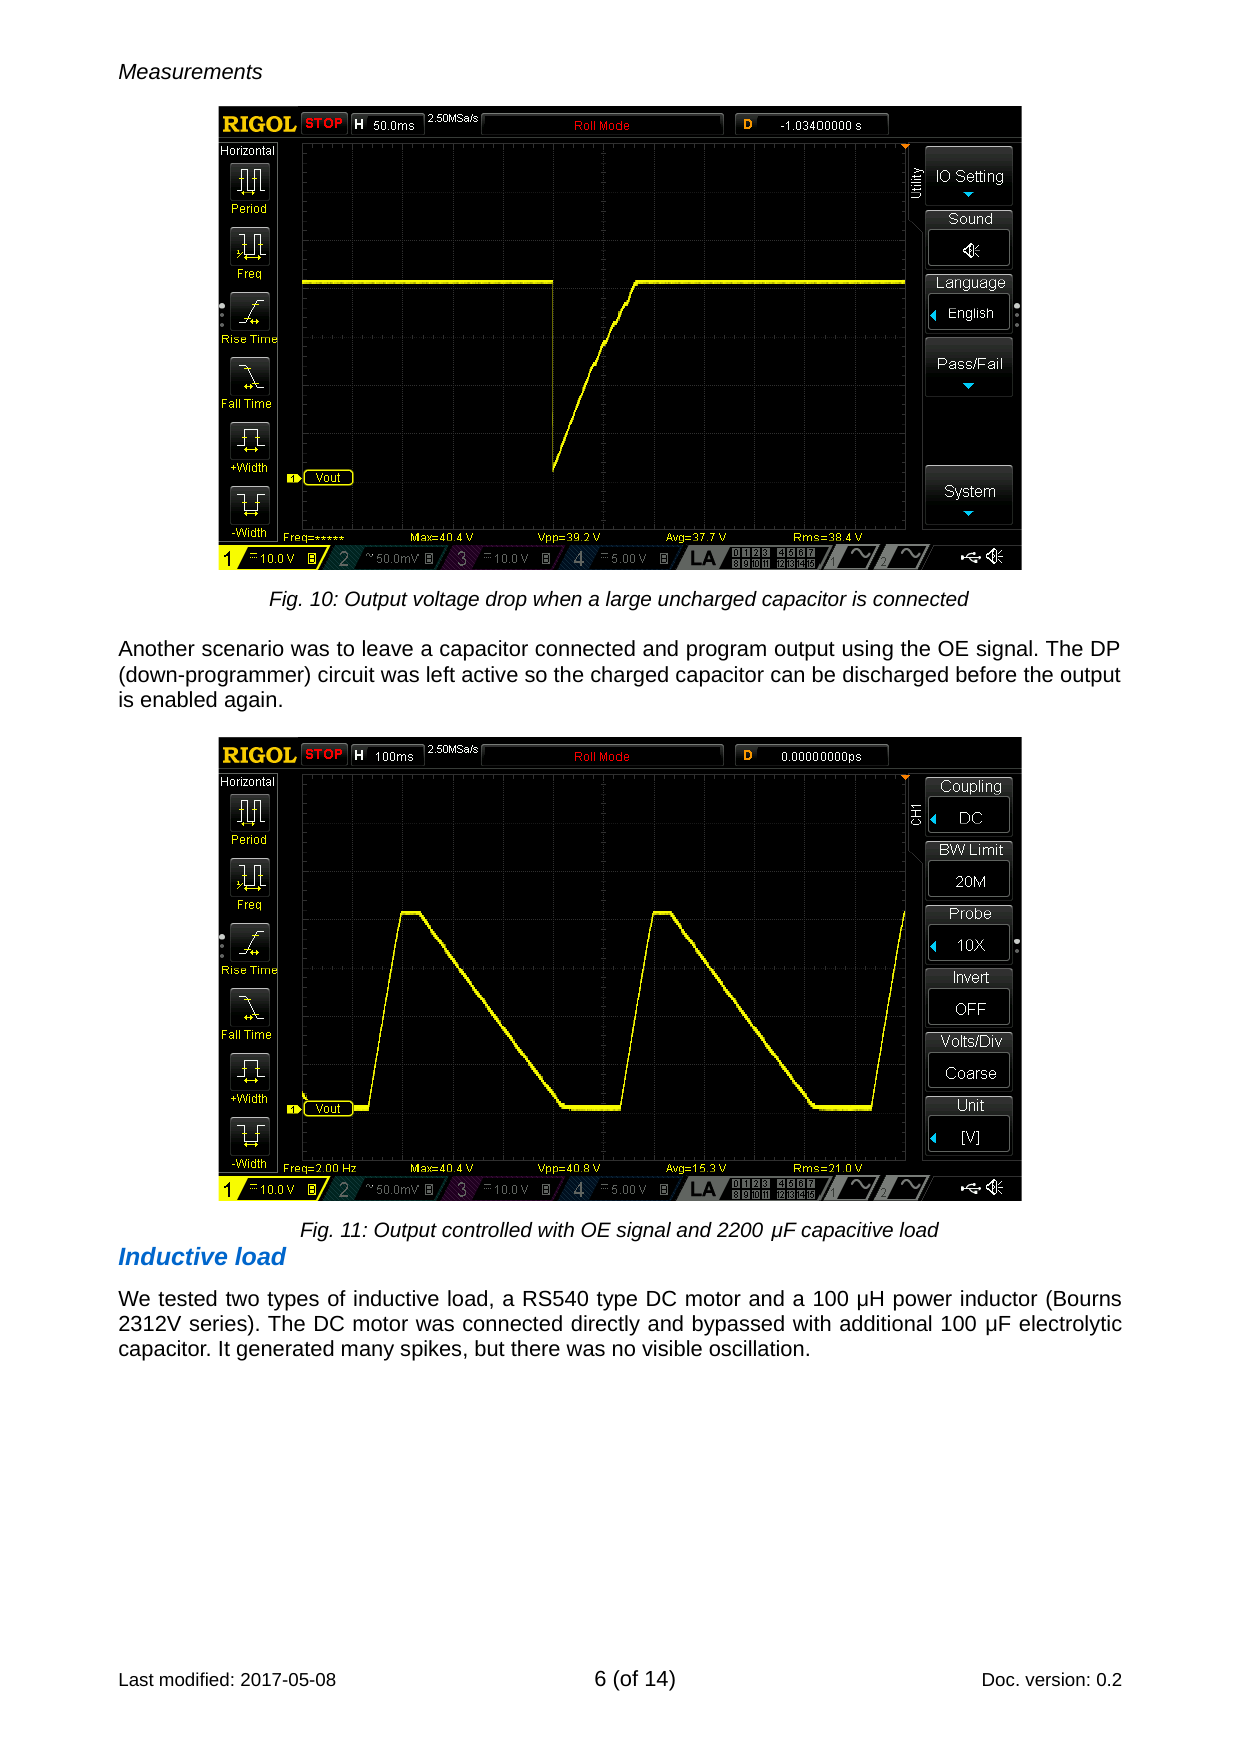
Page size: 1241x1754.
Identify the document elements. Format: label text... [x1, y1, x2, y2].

subtitle Inductive load [118, 764, 1122, 1271]
text Fig. 10: Output voltage drop when a large uncharged capacitor is connected [218, 570, 1022, 611]
text Another scenario was to leave a capacitor connected and program output using the OE signal. The DP (down-programmer) circuit was left active so the charged capacitor can be discharged before the output is enabled again. [118, 636, 1122, 712]
text We tested two types of inductive load, a RS540 type DC motor and a 100 μH power inductor (Bourns 2312V series). The DC motor was connected directly and bypassed with additional 100 μF electrolytic capacitor. It generated many spikes, but there was no visible oscillation. [118, 1286, 1122, 1361]
picture [218, 106, 1022, 570]
picture [218, 737, 1022, 1201]
list Fig. 11: Output controlled with OE signal and 2200 μF capacitive load [218, 1201, 1022, 1242]
